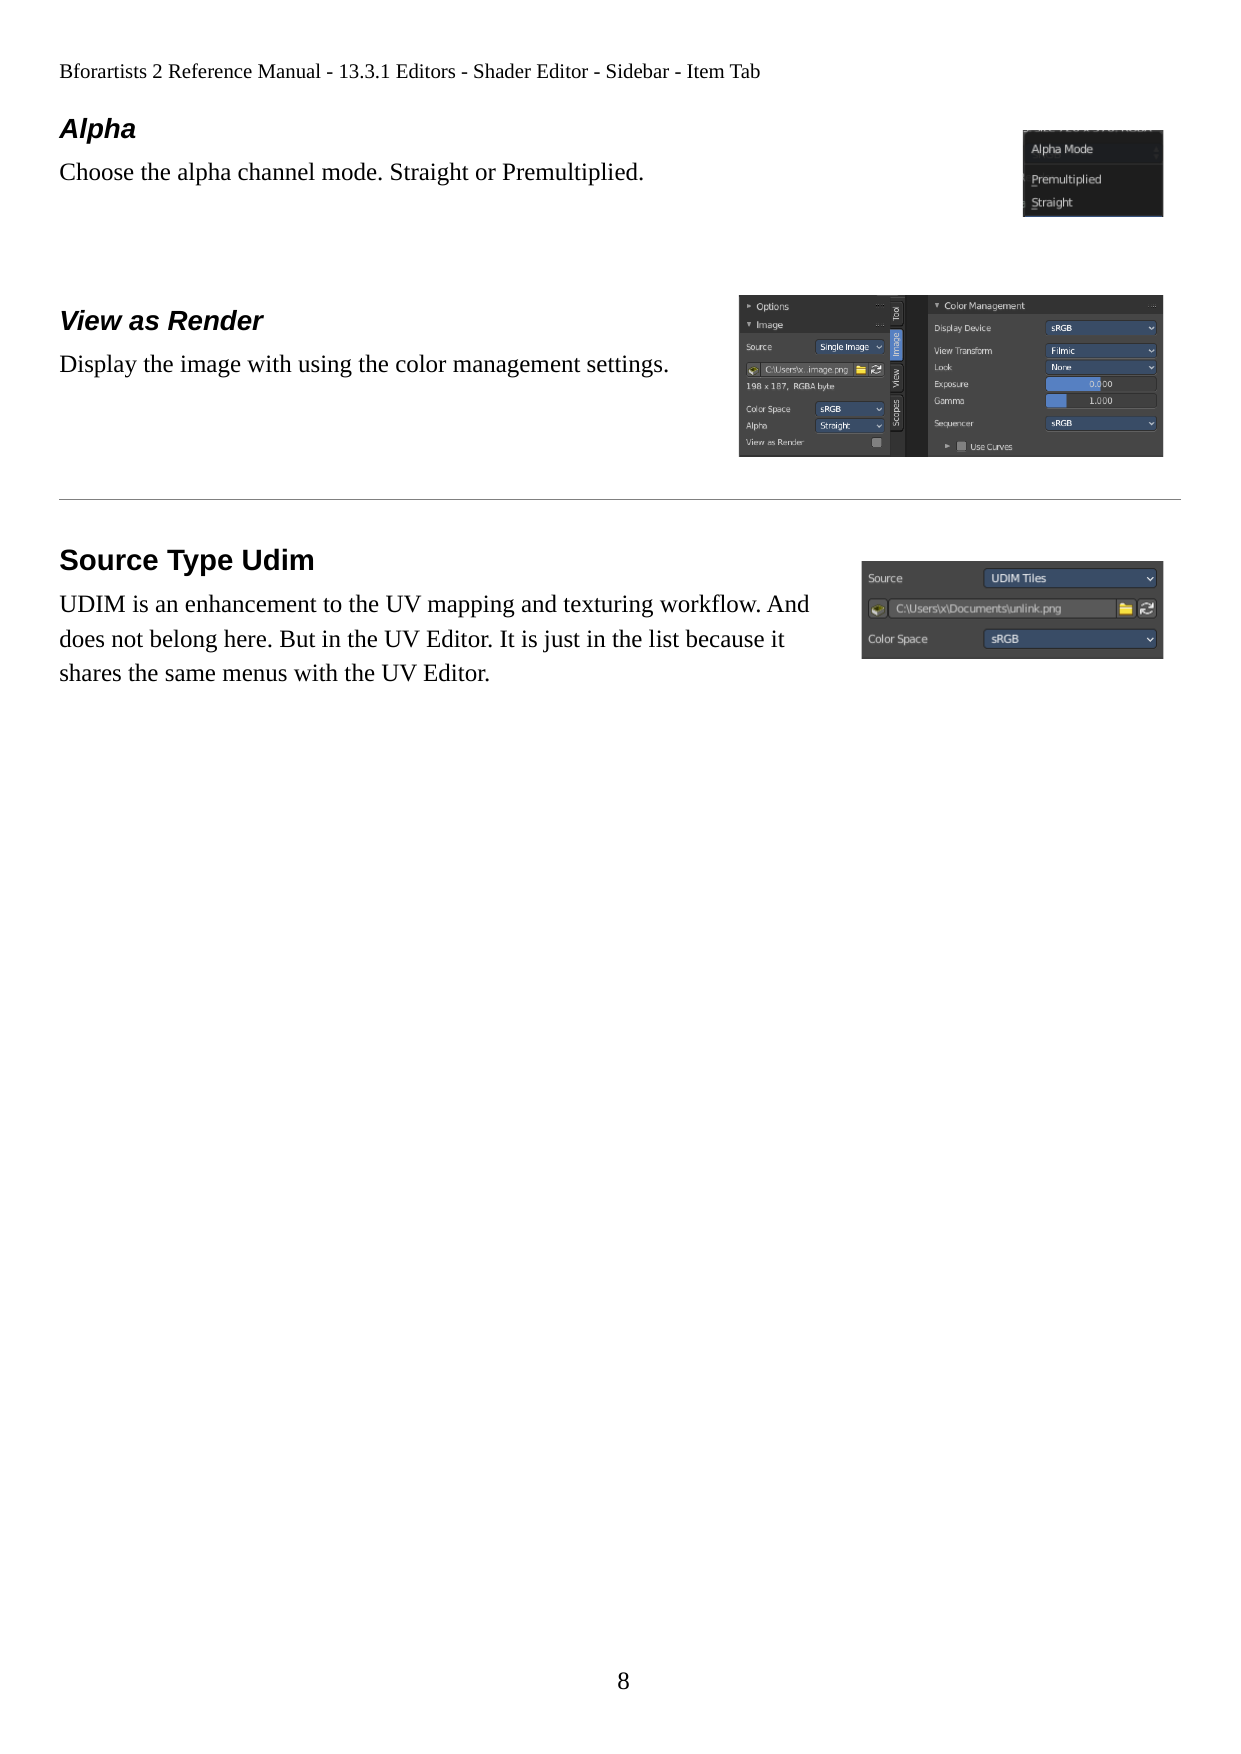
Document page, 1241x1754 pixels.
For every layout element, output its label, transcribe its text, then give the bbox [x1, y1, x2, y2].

text UDIM is an enhancement to the UV mapping and texturing workflow. And does not belong here. But in the UV Editor. It is just in the list because it shares the same menus with the UV Editor. [59, 589, 1181, 687]
text Display the image with using the color management settings. [59, 349, 738, 378]
text Choose the alpha channel mode. Straight or Premultiplied. [59, 157, 1022, 186]
subtitle Source Type Udim [59, 543, 1181, 577]
picture [738, 295, 1164, 457]
subtitle Alpha [59, 113, 1181, 144]
subtitle View as Render [59, 305, 738, 337]
picture [861, 561, 1164, 659]
subtitle [1164, 305, 1181, 337]
picture [1022, 130, 1164, 217]
